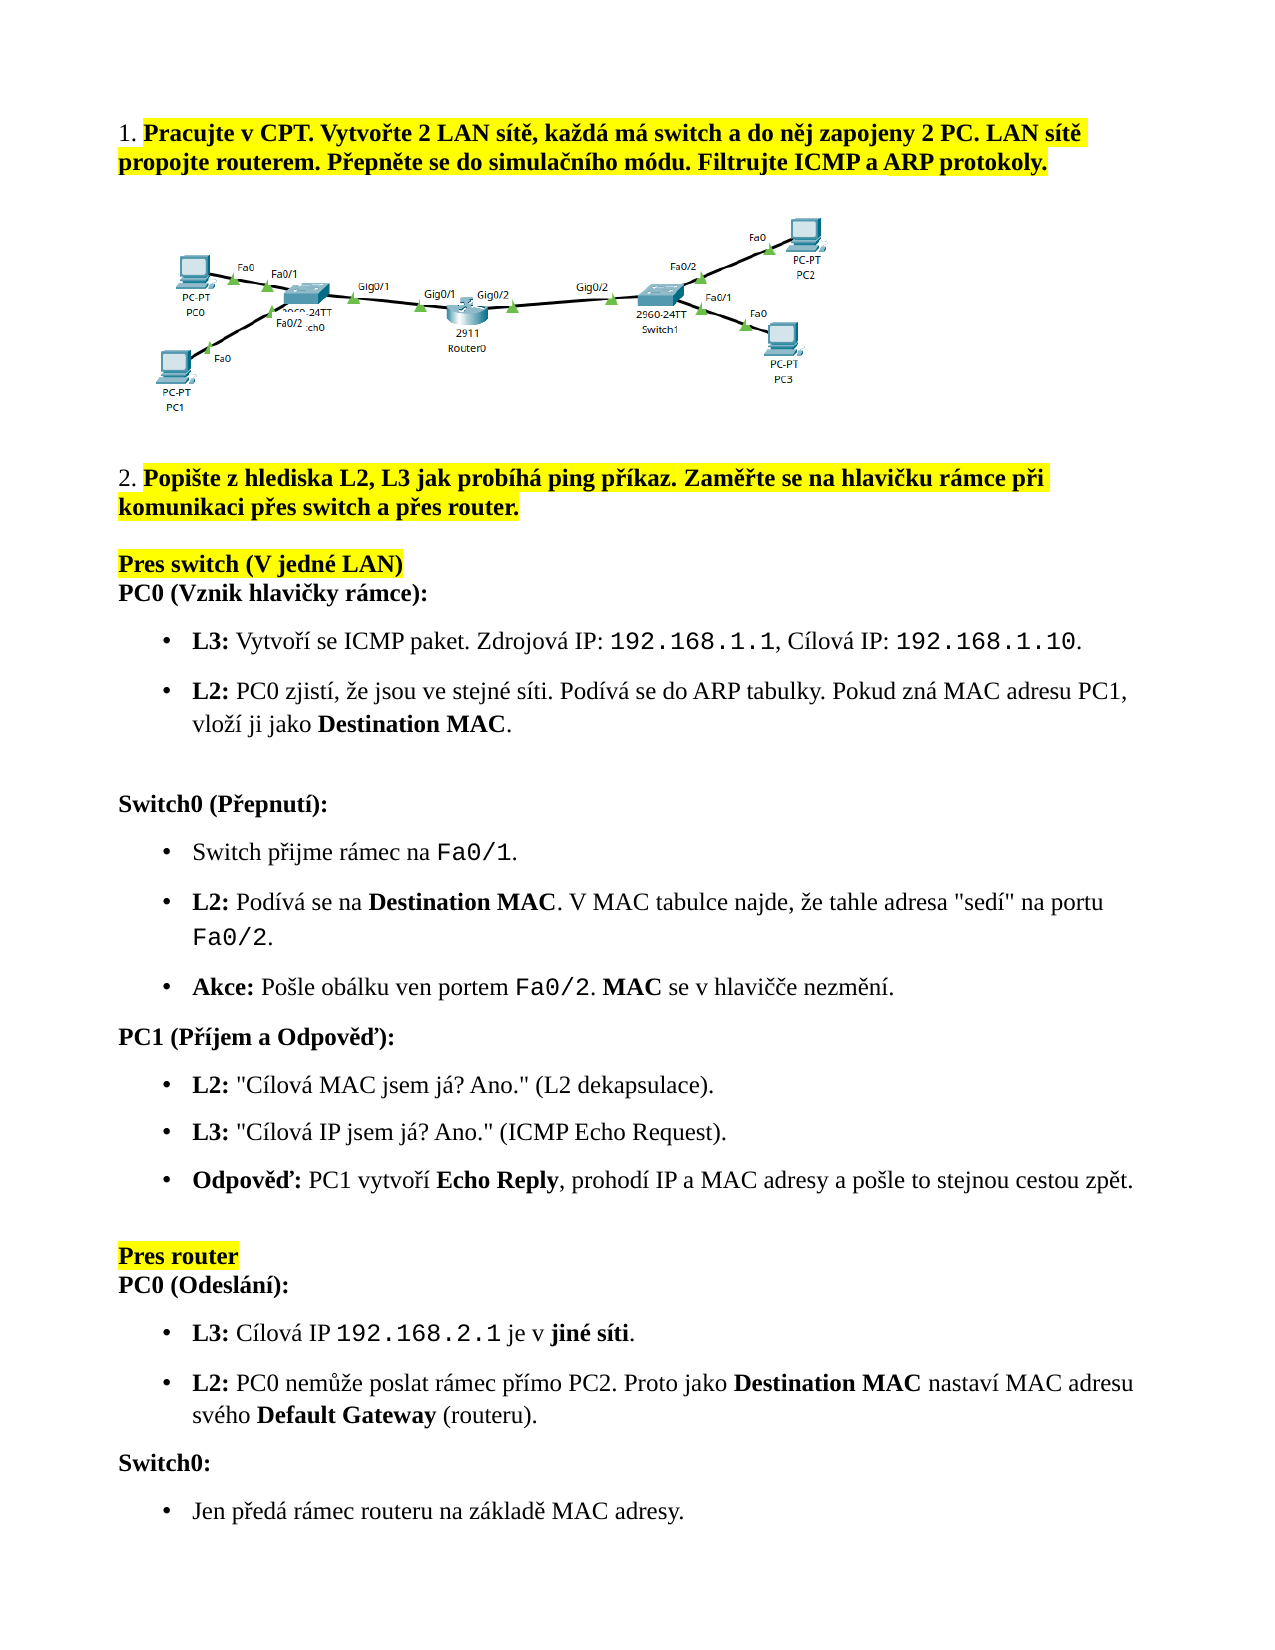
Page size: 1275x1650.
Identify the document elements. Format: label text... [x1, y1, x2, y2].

list Akce: Pošle obálku ven portem Fa0/2. MAC se v hlavičče nezmění. [162, 972, 1157, 1003]
text Pres switch (V jedné LAN) [118, 549, 1157, 578]
text PC0 (Odeslání): [118, 1270, 1157, 1299]
list L2: PC0 zjistí, že jsou ve stejné síti. Podívá se do ARP tabulky. Pokud zná MAC adresu PC1, vloží ji jako Destination MAC. [162, 676, 1157, 771]
text Switch0: [118, 1448, 1157, 1477]
list L3: "Cílová IP jsem já? Ano." (ICMP Echo Request). [162, 1117, 1157, 1146]
text 1. Pracujte v CPT. Vytvořte 2 LAN sítě, každá má switch a do něj zapojeny 2 PC. LAN sítě propojte routerem. Přepněte se do simulačního módu. Filtrujte ICMP a ARP protokoly. [118, 118, 1157, 176]
list Odpověď: PC1 vytvoří Echo Reply, prohodí IP a MAC adresy a pošle to stejnou cestou zpět. [162, 1165, 1157, 1194]
list L2: Podívá se na Destination MAC. V MAC tabulce najde, že tahle adresa "sedí" na portu Fa0/2. [162, 887, 1157, 953]
list L3: Cílová IP 192.168.2.1 je v jiné síti. [162, 1318, 1157, 1348]
list L2: "Cílová MAC jsem já? Ano." (L2 dekapsulace). [162, 1070, 1157, 1098]
list L3: Vytvoří se ICMP paket. Zdrojová IP: 192.168.1.1, Cílová IP: 192.168.1.10. [162, 626, 1157, 657]
text PC1 (Příjem a Odpověď): [118, 1022, 1157, 1051]
text PC0 (Vznik hlavičky rámce): [118, 578, 1157, 607]
text 2. Popište z hlediska L2, L3 jak probíhá ping příkaz. Zaměřte se na hlavičku rámce při komunikaci přes switch a přes router. [118, 463, 1157, 521]
list Switch přijme rámec na Fa0/1. [162, 837, 1157, 868]
text Pres router [118, 1241, 1157, 1270]
text Switch0 (Přepnutí): [118, 789, 1157, 818]
list L2: PC0 nemůže poslat rámec přímo PC2. Proto jako Destination MAC nastaví MAC adresu svého Default Gateway (routeru). [162, 1368, 1157, 1429]
list Jen předá rámec routeru na základě MAC adresy. [162, 1496, 1157, 1524]
picture [118, 175, 888, 454]
